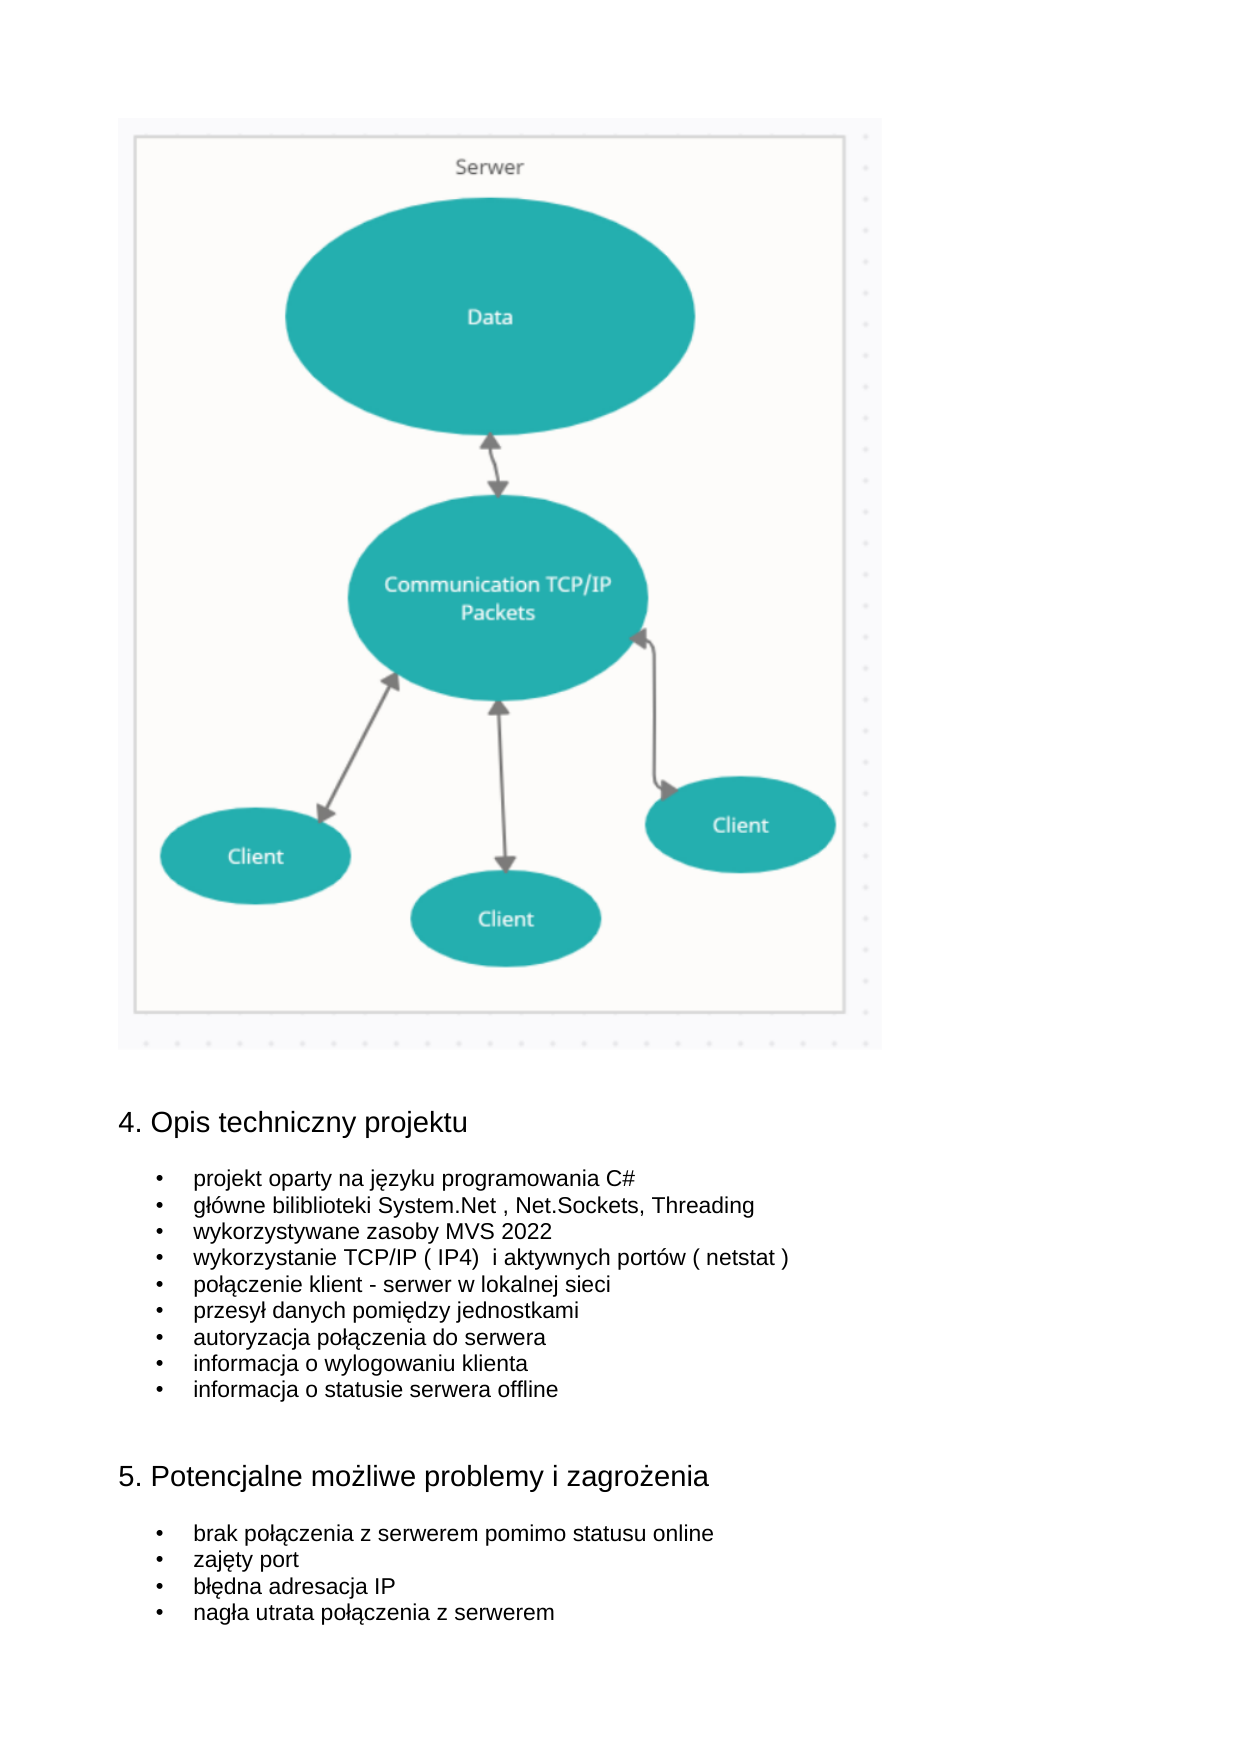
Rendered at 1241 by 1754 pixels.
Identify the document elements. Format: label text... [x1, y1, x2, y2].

list główne biliblioteki System.Net , Net.Sockets, Threading [156, 1192, 1122, 1218]
list błędna adresacja IP [156, 1573, 1122, 1599]
list połączenie klient - serwer w lokalnej sieci [156, 1271, 1122, 1297]
list nagła utrata połączenia z serwerem [156, 1599, 1122, 1626]
text 4. Opis techniczny projektu [118, 1105, 1122, 1139]
list brak połączenia z serwerem pomimo statusu online [156, 1520, 1122, 1546]
list projekt oparty na języku programowania C# [156, 1165, 1122, 1192]
list wykorzystanie TCP/IP ( IP4) i aktywnych portów ( netstat ) [156, 1244, 1122, 1271]
list wykorzystywane zasoby MVS 2022 [156, 1218, 1122, 1244]
list zajęty port [156, 1546, 1122, 1573]
list autoryzacja połączenia do serwera [156, 1323, 1122, 1350]
list informacja o statusie serwera offline [156, 1376, 1122, 1402]
list przesył danych pomiędzy jednostkami [156, 1297, 1122, 1323]
text 5. Potencjalne możliwe problemy i zagrożenia [118, 1458, 1122, 1492]
list informacja o wylogowaniu klienta [156, 1350, 1122, 1376]
